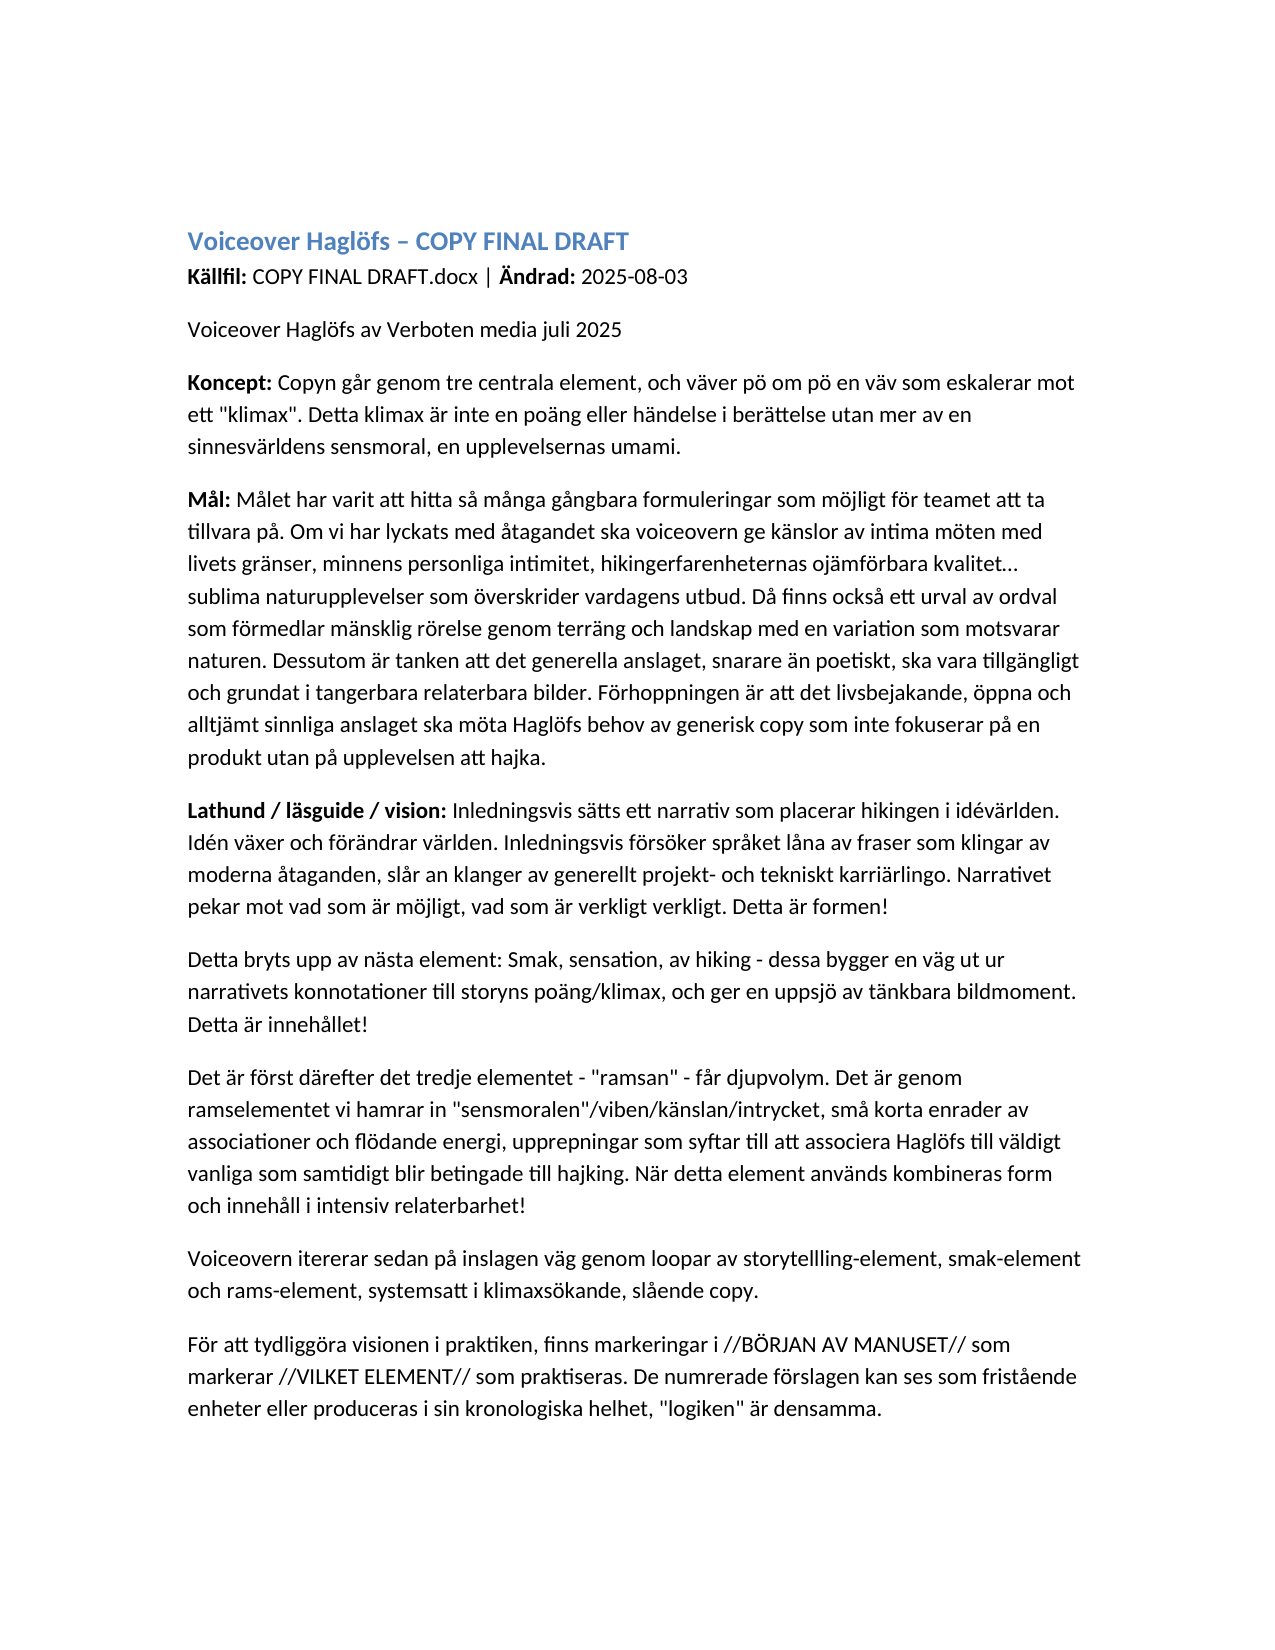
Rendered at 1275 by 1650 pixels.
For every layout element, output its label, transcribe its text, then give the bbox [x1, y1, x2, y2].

text För att tydliggöra visionen i praktiken, finns markeringar i //BÖRJAN AV MANUSET// som markerar //VILKET ELEMENT// som praktiseras. De numrerade förslagen kan ses som fristående enheter eller produceras i sin kronologiska helhet, "logiken" är densamma. [187, 1330, 1087, 1422]
text Voiceover Haglöfs av Verboten media juli 2025 [187, 315, 1087, 343]
text Lathund / läsguide / vision: Inledningsvis sätts ett narrativ som placerar hikingen i idévärlden. Idén växer och förändrar världen. Inledningsvis försöker språket låna av fraser som klingar av moderna åtaganden, slår an klanger av generellt projekt- och tekniskt karriärlingo. Narrativet pekar mot vad som är möjligt, vad som är verkligt verkligt. Detta är formen! [187, 796, 1087, 920]
subtitle Voiceover Haglöfs – COPY FINAL DRAFT [187, 224, 1087, 257]
text Mål: Målet har varit att hitta så många gångbara formuleringar som möjligt för teamet att ta tillvara på. Om vi har lyckats med åtagandet ska voiceovern ge känslor av intima möten med livets gränser, minnens personliga intimitet, hikingerfarenheternas ojämförbara kvalitet… sublima naturupplevelser som överskrider vardagens utbud. Då finns också ett urval av ordval som förmedlar mänsklig rörelse genom terräng och landskap med en variation som motsvarar naturen. Dessutom är tanken att det generella anslaget, snarare än poetiskt, ska vara tillgängligt och grundat i tangerbara relaterbara bilder. Förhoppningen är att det livsbejakande, öppna och alltjämt sinnliga anslaget ska möta Haglöfs behov av generisk copy som inte fokuserar på en produkt utan på upplevelsen att hajka. [187, 485, 1087, 771]
text Källfil: COPY FINAL DRAFT.docx | Ändrad: 2025-08-03 [187, 262, 1087, 290]
text Det är först därefter det tredje elementet - "ramsan" - får djupvolym. Det är genom ramselementet vi hamrar in "sensmoralen"/viben/känslan/intrycket, små korta enrader av associationer och flödande energi, upprepningar som syftar till att associera Haglöfs till väldigt vanliga som samtidigt blir betingade till hajking. När detta element används kombineras form och innehåll i intensiv relaterbarhet! [187, 1063, 1087, 1219]
text Koncept: Copyn går genom tre centrala element, och väver pö om pö en väv som eskalerar mot ett "klimax". Detta klimax är inte en poäng eller händelse i berättelse utan mer av en sinnesvärldens sensmoral, en upplevelsernas umami. [187, 368, 1087, 460]
text Voiceovern itererar sedan på inslagen väg genom loopar av storytellling-element, smak-element och rams-element, systemsatt i klimaxsökande, slående copy. [187, 1244, 1087, 1305]
text Detta bryts upp av nästa element: Smak, sensation, av hiking - dessa bygger en väg ut ur narrativets konnotationer till storyns poäng/klimax, och ger en uppsjö av tänkbara bildmoment. Detta är innehållet! [187, 945, 1087, 1038]
